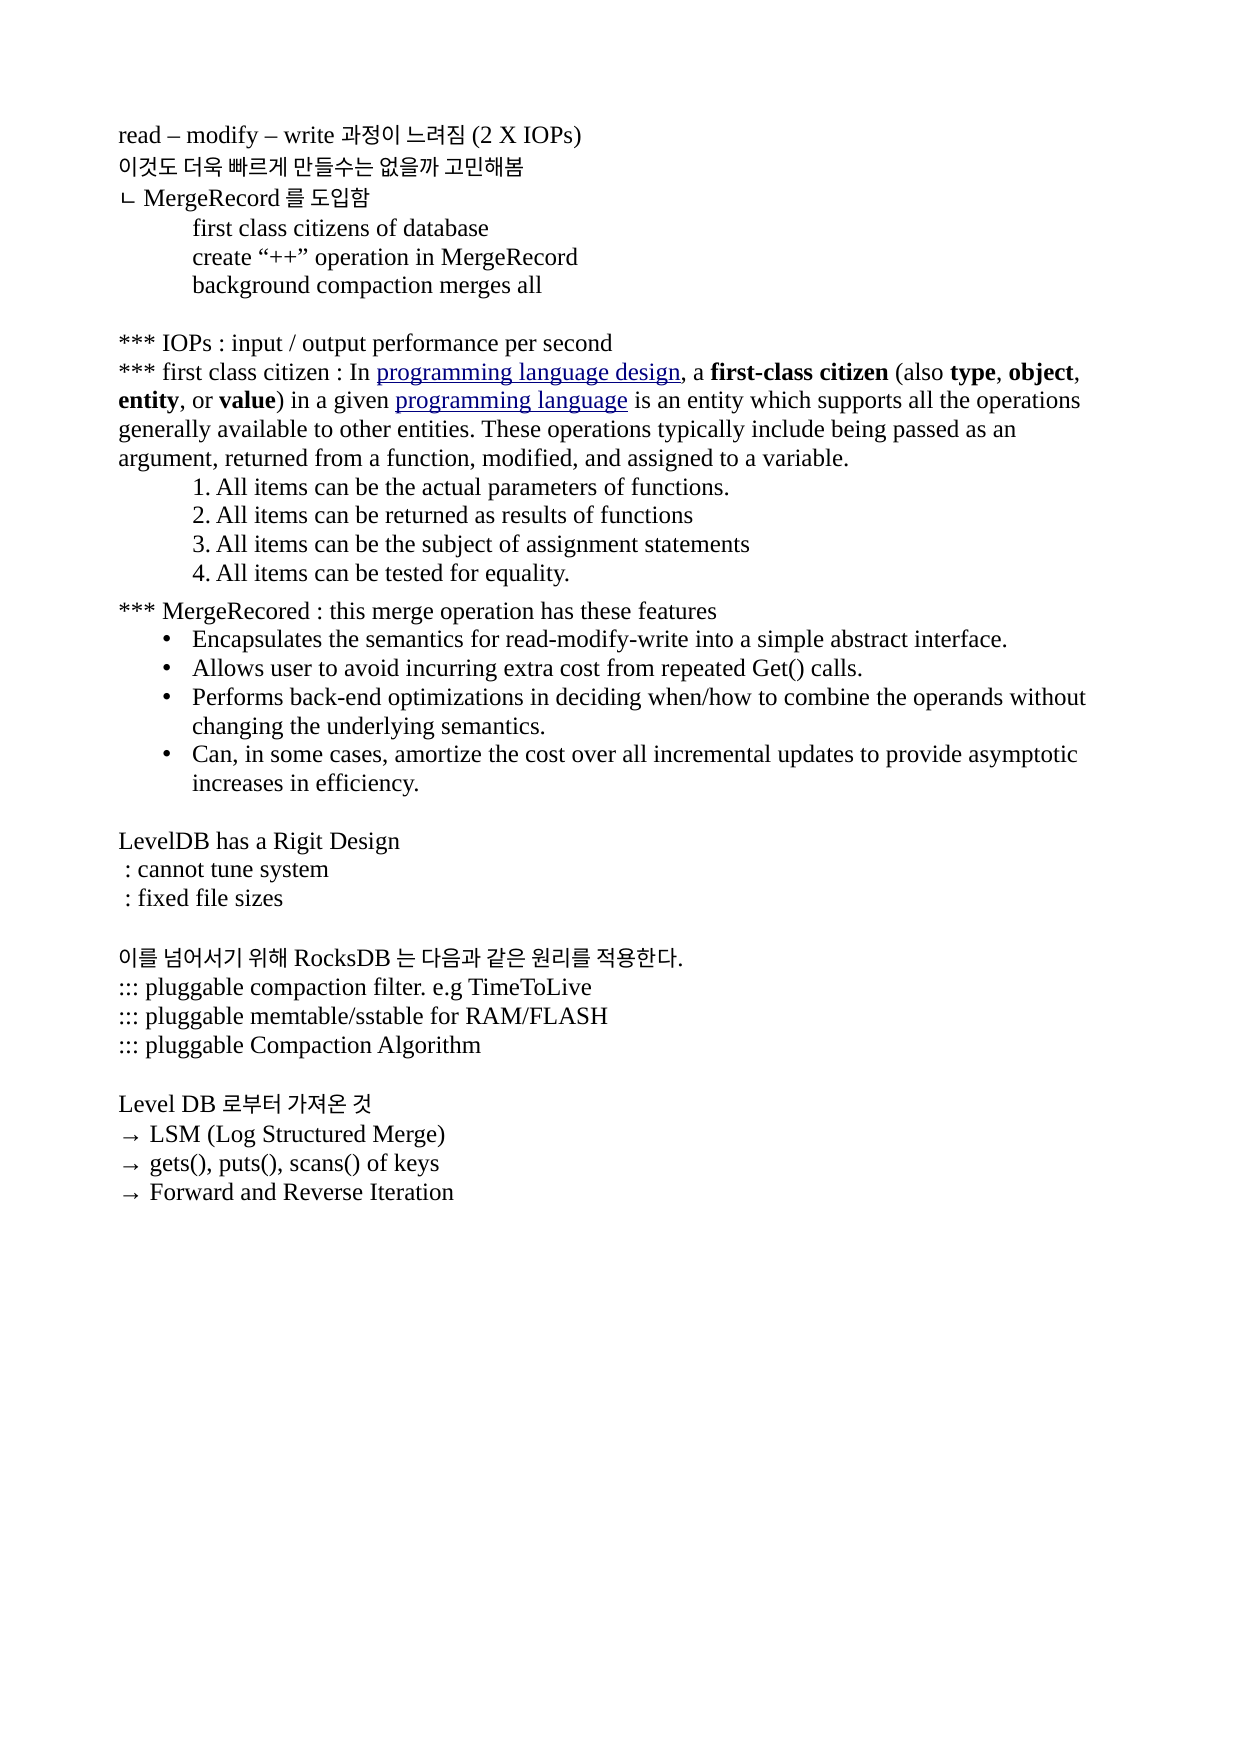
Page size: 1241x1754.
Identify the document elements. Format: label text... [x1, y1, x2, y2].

text ::: pluggable Compaction Algorithm [118, 1030, 1122, 1059]
text 1. All items can be the actual parameters of functions. [118, 472, 1122, 501]
list Encapsulates the semantics for read-modify-write into a simple abstract interface. [162, 624, 1122, 653]
text 3. All items can be the subject of assignment statements [118, 529, 1122, 558]
text ::: pluggable memtable/sstable for RAM/FLASH [118, 1001, 1122, 1030]
text : fixed file sizes [118, 883, 1122, 912]
text Level DB 로부터 가져온 것 [118, 1087, 1122, 1119]
text LevelDB has a Rigit Design [118, 826, 1122, 854]
text 4. All items can be tested for equality. [118, 558, 1122, 587]
text first class citizens of database [118, 213, 1122, 242]
list Can, in some cases, amortize the cost over all incremental updates to provide asymptotic increases in efficiency. [162, 739, 1122, 797]
list Allows user to avoid incurring extra cost from repeated Get() calls. [162, 653, 1122, 682]
text 이를 넘어서기 위해 RocksDB는 다음과 같은 원리를 적용한다. [118, 941, 1122, 972]
text *** MergeRecored : this merge operation has these features [118, 596, 1122, 624]
text → LSM (Log Structured Merge) [118, 1119, 1122, 1148]
text → Forward and Reverse Iteration [118, 1177, 1122, 1205]
list Performs back-end optimizations in deciding when/how to combine the operands without changing the underlying semantics. [162, 682, 1122, 739]
text *** IOPs : input / output performance per second [118, 328, 1122, 357]
text : cannot tune system [118, 854, 1122, 883]
text *** first class citizen : In programming language design, a first-class citizen (also type, object, entity, or value) in a given programming language is an entity which supports all the operations generally available to other entities. These operations typically include being passed as an argument, returned from a function, modified, and assigned to a variable. [118, 357, 1122, 472]
text create “++” operation in MergeRecord [118, 242, 1122, 271]
text ㄴ MergeRecord를 도입함 [118, 181, 1122, 213]
text background compaction merges all [118, 271, 1122, 299]
text ::: pluggable compaction filter. e.g TimeToLive [118, 972, 1122, 1001]
text 2. All items can be returned as results of functions [118, 501, 1122, 529]
text read – modify – write 과정이 느려짐 (2 X IOPs) [118, 118, 1122, 150]
text → gets(), puts(), scans() of keys [118, 1148, 1122, 1177]
text 이것도 더욱 빠르게 만들수는 없을까 고민해봄 [118, 150, 1122, 181]
